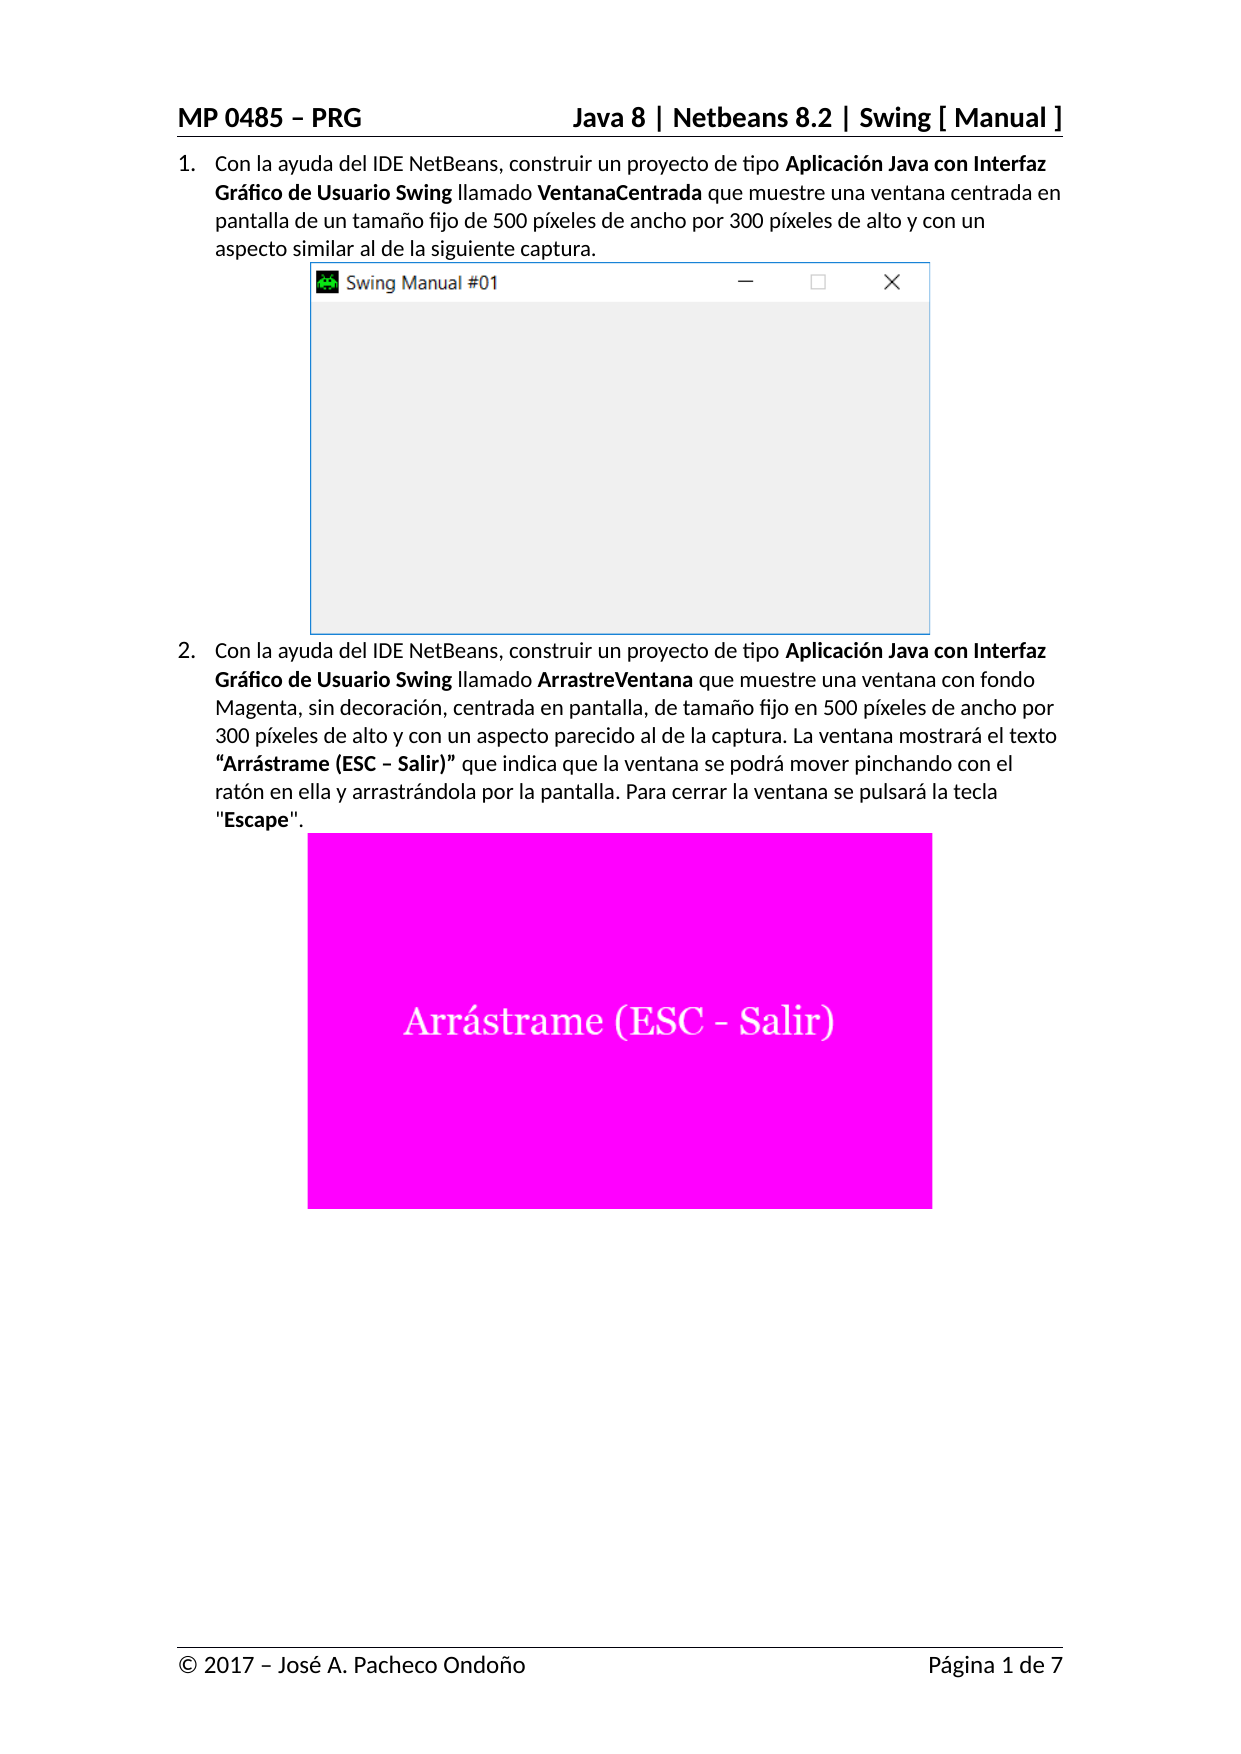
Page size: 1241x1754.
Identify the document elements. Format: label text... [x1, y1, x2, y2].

list Con la ayuda del IDE NetBeans, construir un proyecto de tipo Aplicación Java con Interfaz Gráfico de Usuario Swing llamado ArrastreVentana que muestre una ventana con fondo Magenta, sin decoración, centrada en pantalla, de tamaño fijo en 500 píxeles de ancho por 300 píxeles de alto y con un aspecto parecido al de la captura. La ventana mostrará el texto “Arrástrame (ESC – Salir)” que indica que la ventana se podrá mover pinchando con el ratón en ella y arrastrándola por la pantalla. Para cerrar la ventana se pulsará la tecla "Escape". [177, 262, 1063, 833]
picture [307, 833, 933, 1209]
picture [310, 262, 930, 635]
list Con la ayuda del IDE NetBeans, construir un proyecto de tipo Aplicación Java con Interfaz Gráfico de Usuario Swing llamado VentanaCentrada que muestre una ventana centrada en pantalla de un tamaño fijo de 500 píxeles de ancho por 300 píxeles de alto y con un aspecto similar al de la siguiente captura. [177, 148, 1063, 262]
